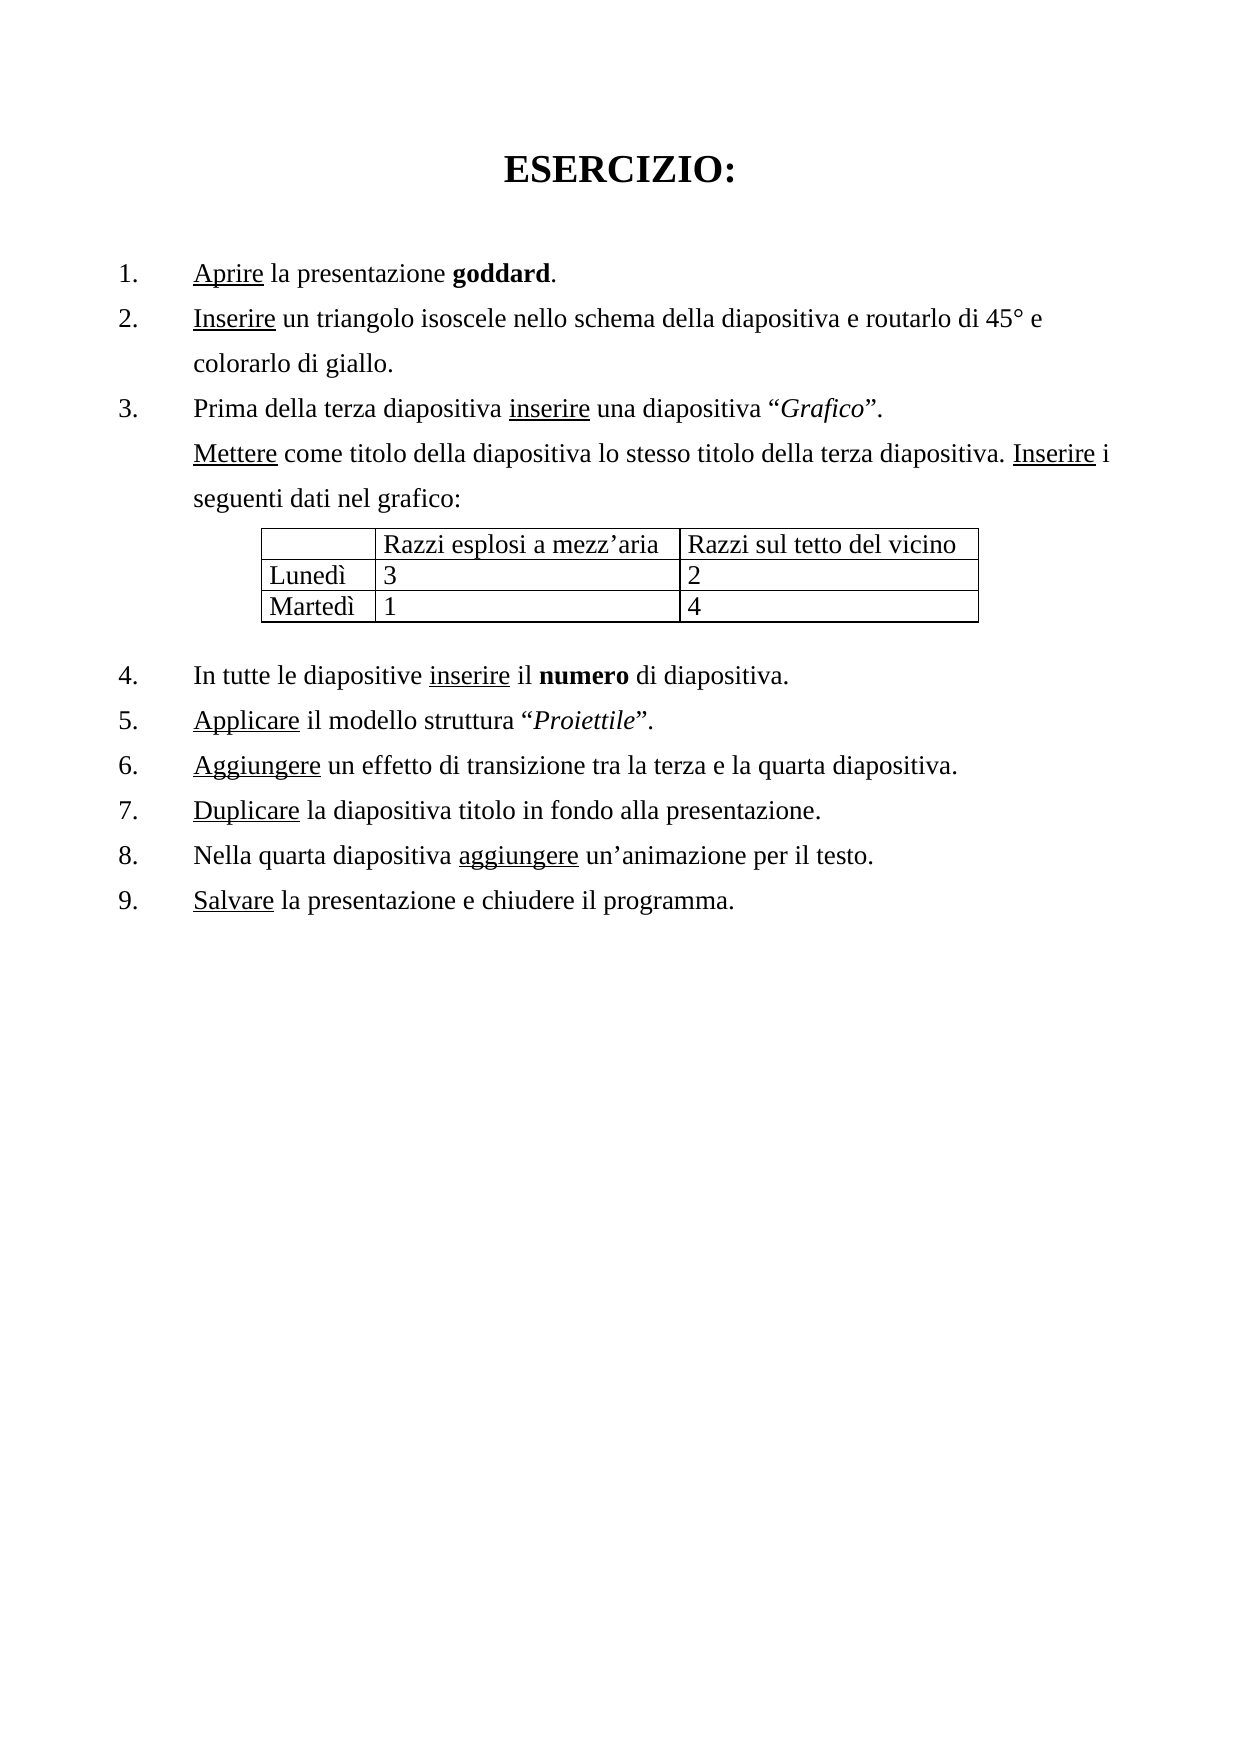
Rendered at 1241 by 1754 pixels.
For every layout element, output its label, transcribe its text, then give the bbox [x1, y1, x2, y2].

text 3. Prima della terza diapositiva inserire una diapositiva “Grafico”. [118, 393, 1122, 423]
table_cell 2 [681, 560, 978, 590]
table_header Razzi esplosi a mezz’aria [376, 529, 679, 559]
text Mettere come titolo della diapositiva lo stesso titolo della terza diapositiva. Inserire i seguenti dati nel grafico: [193, 438, 1122, 513]
table_cell 1 [376, 591, 679, 621]
table_header Razzi sul tetto del vicino [681, 529, 978, 559]
table_cell Lunedì [262, 560, 375, 590]
text 5. Applicare il modello struttura “Proiettile”. [118, 705, 1122, 735]
text 6. Aggiungere un effetto di transizione tra la terza e la quarta diapositiva. [118, 750, 1122, 780]
table_cell Martedì [262, 591, 375, 621]
text 2. Inserire un triangolo isoscele nello schema della diapositiva e routarlo di 45° e colorarlo di giallo. [118, 303, 1122, 378]
text 4. In tutte le diapositive inserire il numero di diapositiva. [118, 660, 1122, 690]
text 9. Salvare la presentazione e chiudere il programma. [118, 885, 1122, 915]
text 7. Duplicare la diapositiva titolo in fondo alla presentazione. [118, 795, 1122, 825]
text 8. Nella quarta diapositiva aggiungere un’animazione per il testo. [118, 840, 1122, 870]
text ESERCIZIO: [118, 148, 1122, 191]
table_header [262, 529, 375, 559]
table_cell 3 [376, 560, 679, 590]
table_cell 4 [681, 591, 978, 621]
text 1. Aprire la presentazione goddard. [118, 258, 1122, 288]
